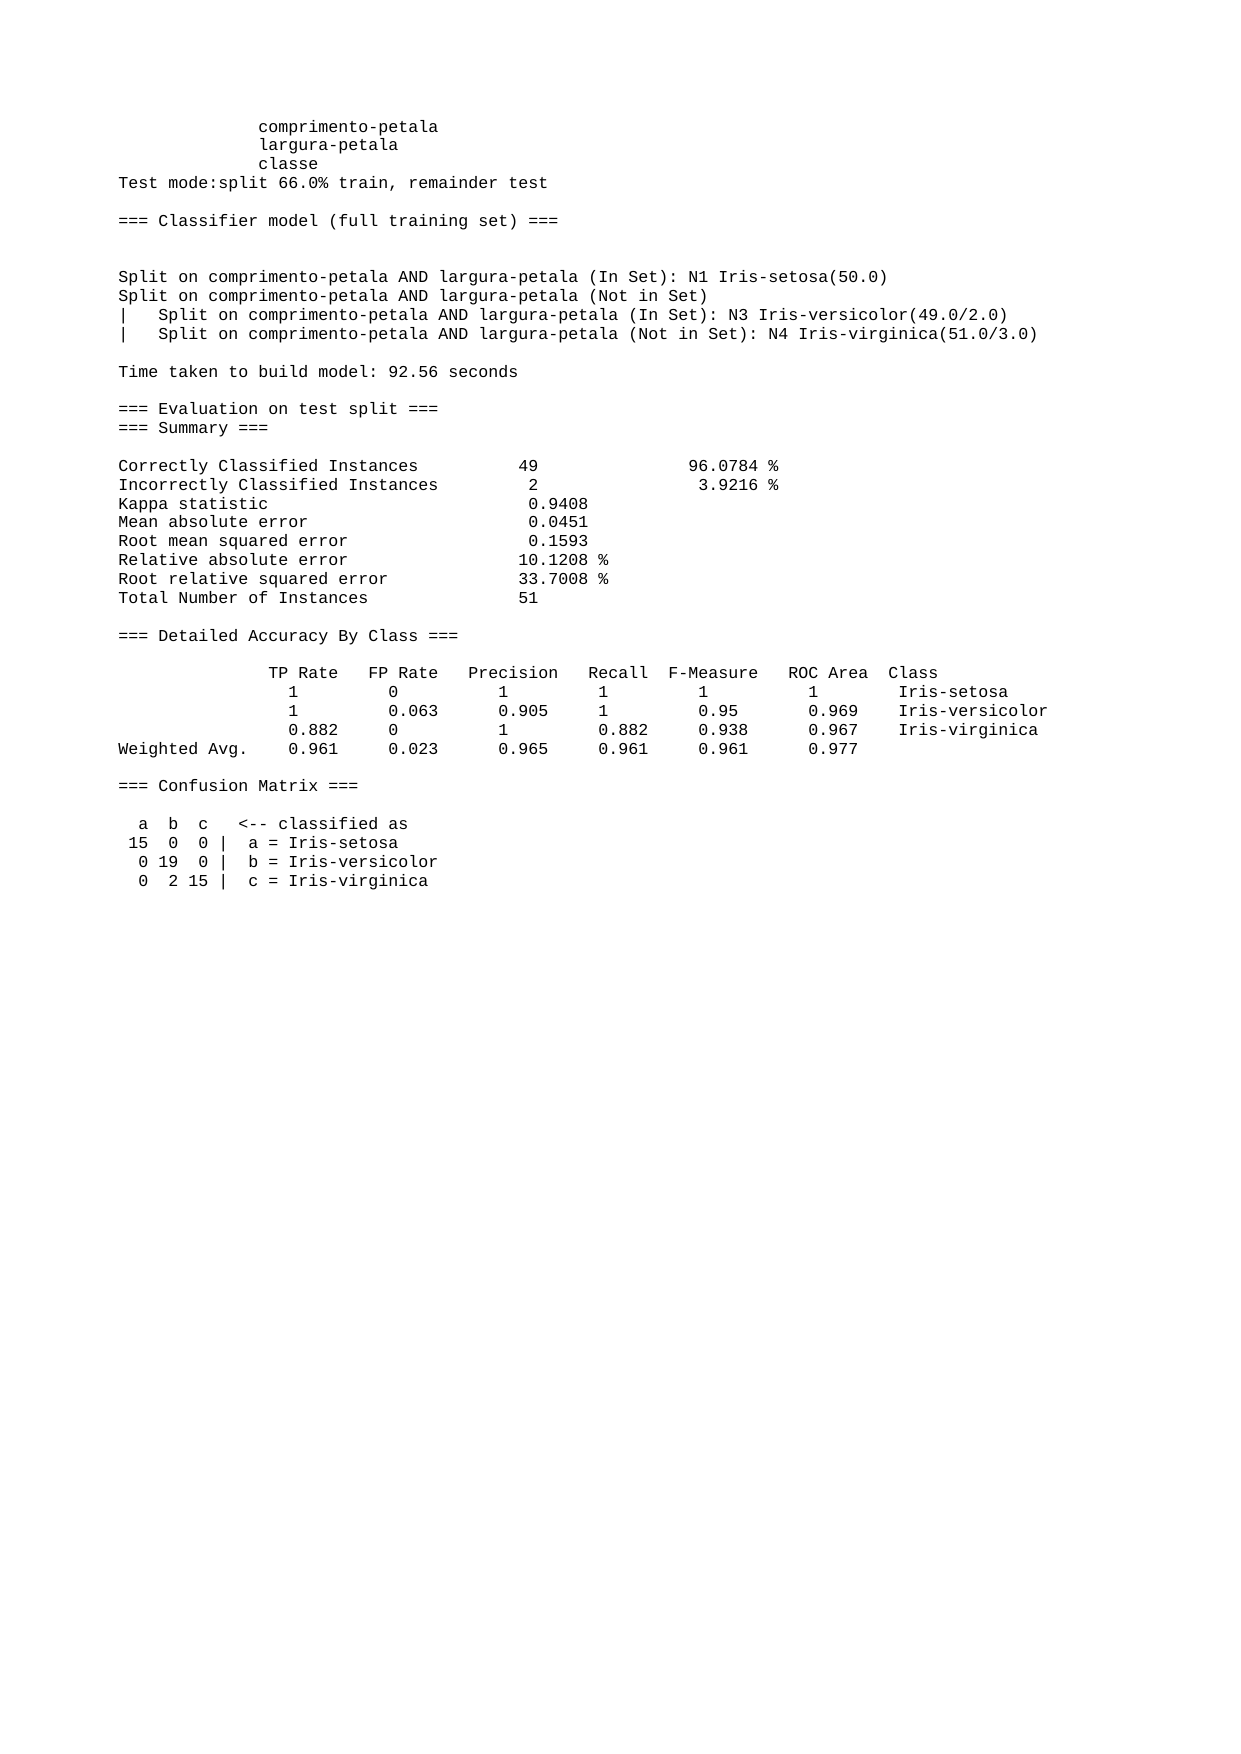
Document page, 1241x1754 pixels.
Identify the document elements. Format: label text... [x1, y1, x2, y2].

text 0 19 0 | b = Iris-versicolor [118, 853, 1122, 872]
text Incorrectly Classified Instances 2 3.9216 % [118, 476, 1122, 495]
text === Confusion Matrix === [118, 778, 1122, 797]
text a b c <-- classified as [118, 816, 1122, 834]
text | Split on comprimento-petala AND largura-petala (In Set): N3 Iris-versicolor(49.0/2.0) [118, 307, 1122, 326]
text Root relative squared error 33.7008 % [118, 571, 1122, 589]
text Split on comprimento-petala AND largura-petala (Not in Set) [118, 288, 1122, 307]
text largura-petala [118, 137, 1122, 156]
text | Split on comprimento-petala AND largura-petala (Not in Set): N4 Iris-virginica(51.0/3.0) [118, 326, 1122, 344]
text === Detailed Accuracy By Class === [118, 627, 1122, 646]
text Kappa statistic 0.9408 [118, 495, 1122, 514]
text === Summary === [118, 420, 1122, 439]
text === Classifier model (full training set) === [118, 212, 1122, 231]
text 1 0 1 1 1 1 Iris-setosa [118, 684, 1122, 703]
text Total Number of Instances 51 [118, 589, 1122, 608]
text TP Rate FP Rate Precision Recall F-Measure ROC Area Class [118, 665, 1122, 684]
text 0 2 15 | c = Iris-virginica [118, 872, 1122, 891]
text Root mean squared error 0.1593 [118, 533, 1122, 552]
text 15 0 0 | a = Iris-setosa [118, 834, 1122, 853]
text Split on comprimento-petala AND largura-petala (In Set): N1 Iris-setosa(50.0) [118, 269, 1122, 288]
text Time taken to build model: 92.56 seconds [118, 363, 1122, 382]
text Weighted Avg. 0.961 0.023 0.965 0.961 0.961 0.977 [118, 740, 1122, 759]
text Correctly Classified Instances 49 96.0784 % [118, 457, 1122, 476]
text classe [118, 156, 1122, 175]
text Mean absolute error 0.0451 [118, 514, 1122, 533]
text 1 0.063 0.905 1 0.95 0.969 Iris-versicolor [118, 703, 1122, 721]
text 0.882 0 1 0.882 0.938 0.967 Iris-virginica [118, 721, 1122, 740]
text Test mode:split 66.0% train, remainder test [118, 175, 1122, 193]
text comprimento-petala [118, 118, 1122, 137]
text Relative absolute error 10.1208 % [118, 552, 1122, 571]
text === Evaluation on test split === [118, 401, 1122, 420]
